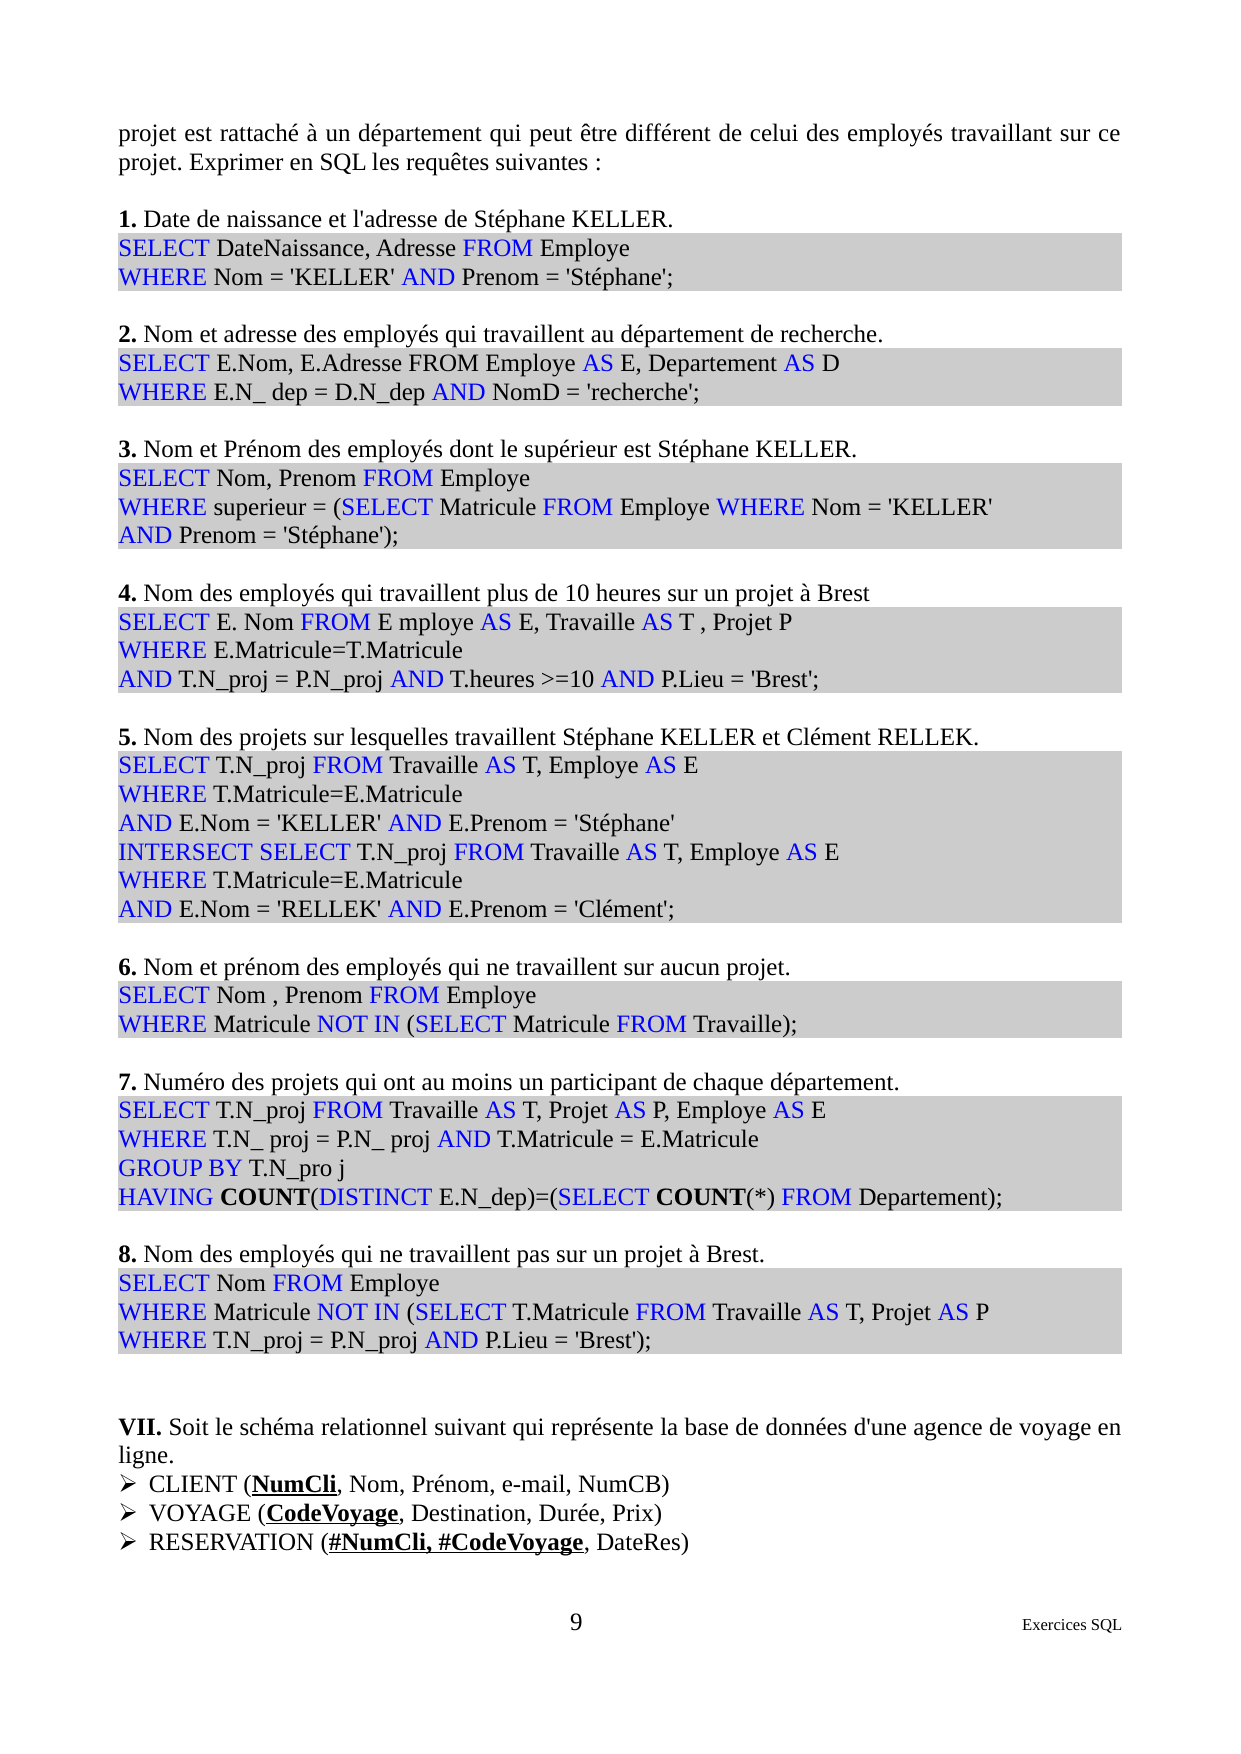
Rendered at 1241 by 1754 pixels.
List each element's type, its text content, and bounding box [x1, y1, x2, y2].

text WHERE superieur = (SELECT Matricule FROM Employe WHERE Nom = 'KELLER' [118, 492, 1122, 521]
text SELECT E. Nom FROM E mploye AS E, Travaille AS T , Projet P [118, 607, 1122, 636]
text AND E.Nom = 'KELLER' AND E.Prenom = 'Stéphane' [118, 808, 1122, 837]
text WHERE T.N_ proj = P.N_ proj AND T.Matricule = E.Matricule [118, 1124, 1122, 1153]
text INTERSECT SELECT T.N_proj FROM Travaille AS T, Employe AS E [118, 837, 1122, 866]
text SELECT DateNaissance, Adresse FROM Employe [118, 233, 1122, 262]
list RESERVATION (#NumCli, #CodeVoyage, DateRes) [118, 1527, 1122, 1556]
list CLIENT (NumCli, Nom, Prénom, e-mail, NumCB) [118, 1469, 1122, 1498]
text 2. Nom et adresse des employés qui travaillent au département de recherche. [118, 319, 1122, 348]
text WHERE Matricule NOT IN (SELECT T.Matricule FROM Travaille AS T, Projet AS P [118, 1297, 1122, 1326]
text SELECT E.Nom, E.Adresse FROM Employe AS E, Departement AS D [118, 348, 1122, 377]
text 7. Numéro des projets qui ont au moins un participant de chaque département. [118, 1067, 1122, 1096]
text 3. Nom et Prénom des employés dont le supérieur est Stéphane KELLER. [118, 434, 1122, 463]
text VII. Soit le schéma relationnel suivant qui représente la base de données d'une agence de voyage en ligne. [118, 1412, 1122, 1469]
text AND E.Nom = 'RELLEK' AND E.Prenom = 'Clément'; [118, 894, 1122, 923]
text 5. Nom des projets sur lesquelles travaillent Stéphane KELLER et Clément RELLEK. [118, 722, 1122, 751]
text WHERE T.N_proj = P.N_proj AND P.Lieu = 'Brest'); [118, 1326, 1122, 1354]
text SELECT Nom , Prenom FROM Employe [118, 981, 1122, 1009]
text WHERE T.Matricule=E.Matricule [118, 779, 1122, 808]
text WHERE T.Matricule=E.Matricule [118, 866, 1122, 894]
text SELECT T.N_proj FROM Travaille AS T, Employe AS E [118, 751, 1122, 779]
text 6. Nom et prénom des employés qui ne travaillent sur aucun projet. [118, 952, 1122, 981]
list VOYAGE (CodeVoyage, Destination, Durée, Prix) [118, 1498, 1122, 1527]
text SELECT Nom FROM Employe [118, 1268, 1122, 1297]
text 4. Nom des employés qui travaillent plus de 10 heures sur un projet à Brest [118, 578, 1122, 607]
text HAVING COUNT(DISTINCT E.N_dep)=(SELECT COUNT(*) FROM Departement); [118, 1182, 1122, 1211]
text GROUP BY T.N_pro j [118, 1153, 1122, 1182]
text 1. Date de naissance et l'adresse de Stéphane KELLER. [118, 204, 1122, 233]
text 8. Nom des employés qui ne travaillent pas sur un projet à Brest. [118, 1239, 1122, 1268]
text WHERE Matricule NOT IN (SELECT Matricule FROM Travaille); [118, 1009, 1122, 1038]
text projet est rattaché à un département qui peut être différent de celui des employés travaillant sur ce projet. Exprimer en SQL les requêtes suivantes : [118, 118, 1122, 176]
text AND T.N_proj = P.N_proj AND T.heures >=10 AND P.Lieu = 'Brest'; [118, 664, 1122, 693]
text WHERE E.Matricule=T.Matricule [118, 636, 1122, 664]
text SELECT Nom, Prenom FROM Employe [118, 463, 1122, 492]
text WHERE Nom = 'KELLER' AND Prenom = 'Stéphane'; [118, 262, 1122, 291]
text SELECT T.N_proj FROM Travaille AS T, Projet AS P, Employe AS E [118, 1096, 1122, 1124]
text WHERE E.N_ dep = D.N_dep AND NomD = 'recherche'; [118, 377, 1122, 406]
text AND Prenom = 'Stéphane'); [118, 521, 1122, 549]
